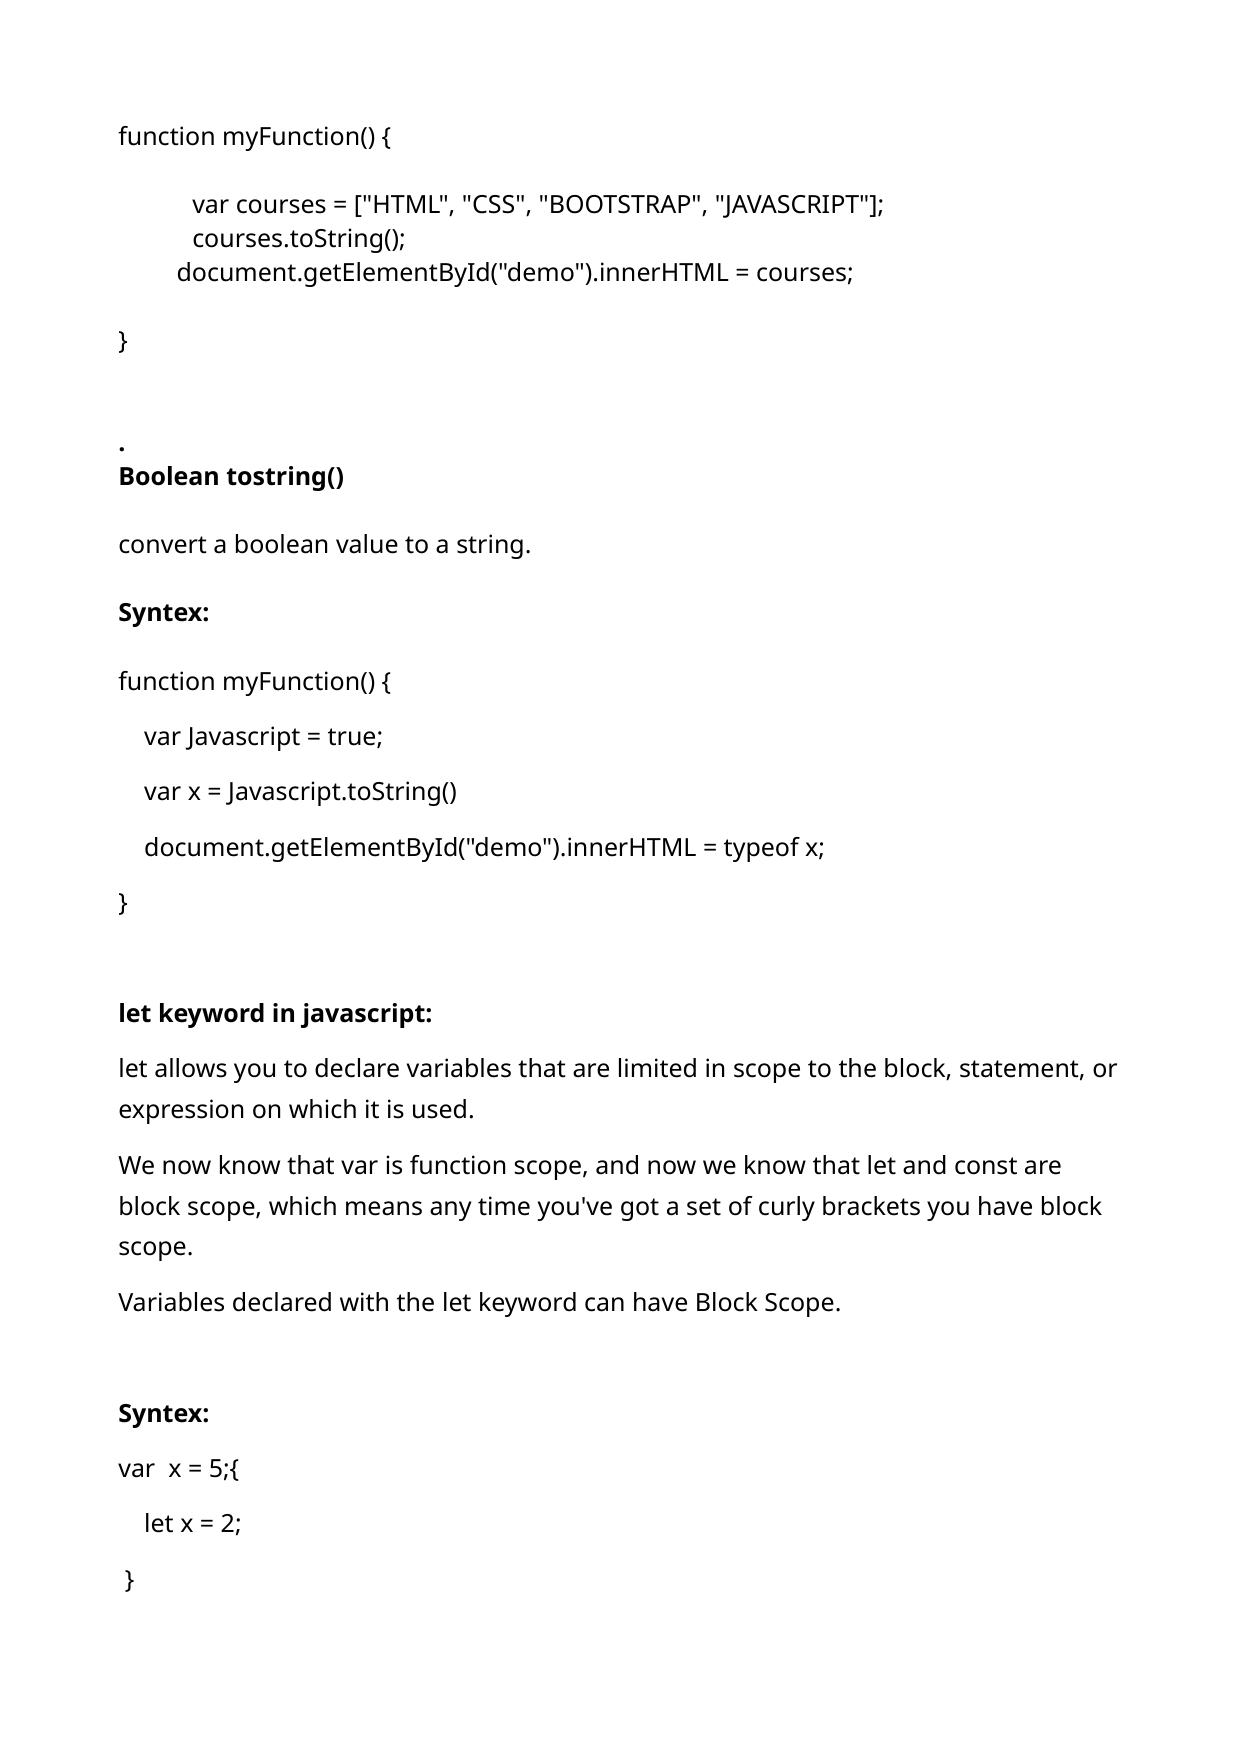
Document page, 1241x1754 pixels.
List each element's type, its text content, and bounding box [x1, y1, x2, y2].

text } [118, 1561, 1122, 1596]
text function myFunction() { [118, 663, 1122, 697]
text Boolean tostring() [118, 459, 1122, 493]
text let keyword in javascript: [118, 996, 1122, 1030]
text convert a boolean value to a string. [118, 527, 1122, 561]
text } [118, 885, 1122, 919]
text var x = Javascript.toString() [118, 774, 1122, 808]
text function myFunction() { [118, 118, 1122, 152]
text We now know that var is function scope, and now we know that let and const are block scope, which means any time you've got a set of curly brackets you have block scope. [118, 1147, 1122, 1263]
text } [118, 322, 1122, 357]
text let allows you to declare variables that are limited in scope to the block, statement, or expression on which it is used. [118, 1051, 1122, 1126]
text courses.toString(); [118, 220, 1122, 254]
text Variables declared with the let keyword can have Block Scope. [118, 1284, 1122, 1318]
text var courses = ["HTML", "CSS", "BOOTSTRAP", "JAVASCRIPT"]; [118, 186, 1122, 220]
text var Javascript = true; [118, 718, 1122, 753]
text document.getElementById("demo").innerHTML = typeof x; [118, 829, 1122, 863]
text Syntex: [118, 595, 1122, 629]
text let x = 2; [118, 1506, 1122, 1540]
text document.getElementById("demo").innerHTML = courses; [118, 254, 1122, 288]
text var x = 5;{ [118, 1451, 1122, 1485]
text Syntex: [118, 1395, 1122, 1429]
text . [118, 425, 1122, 459]
